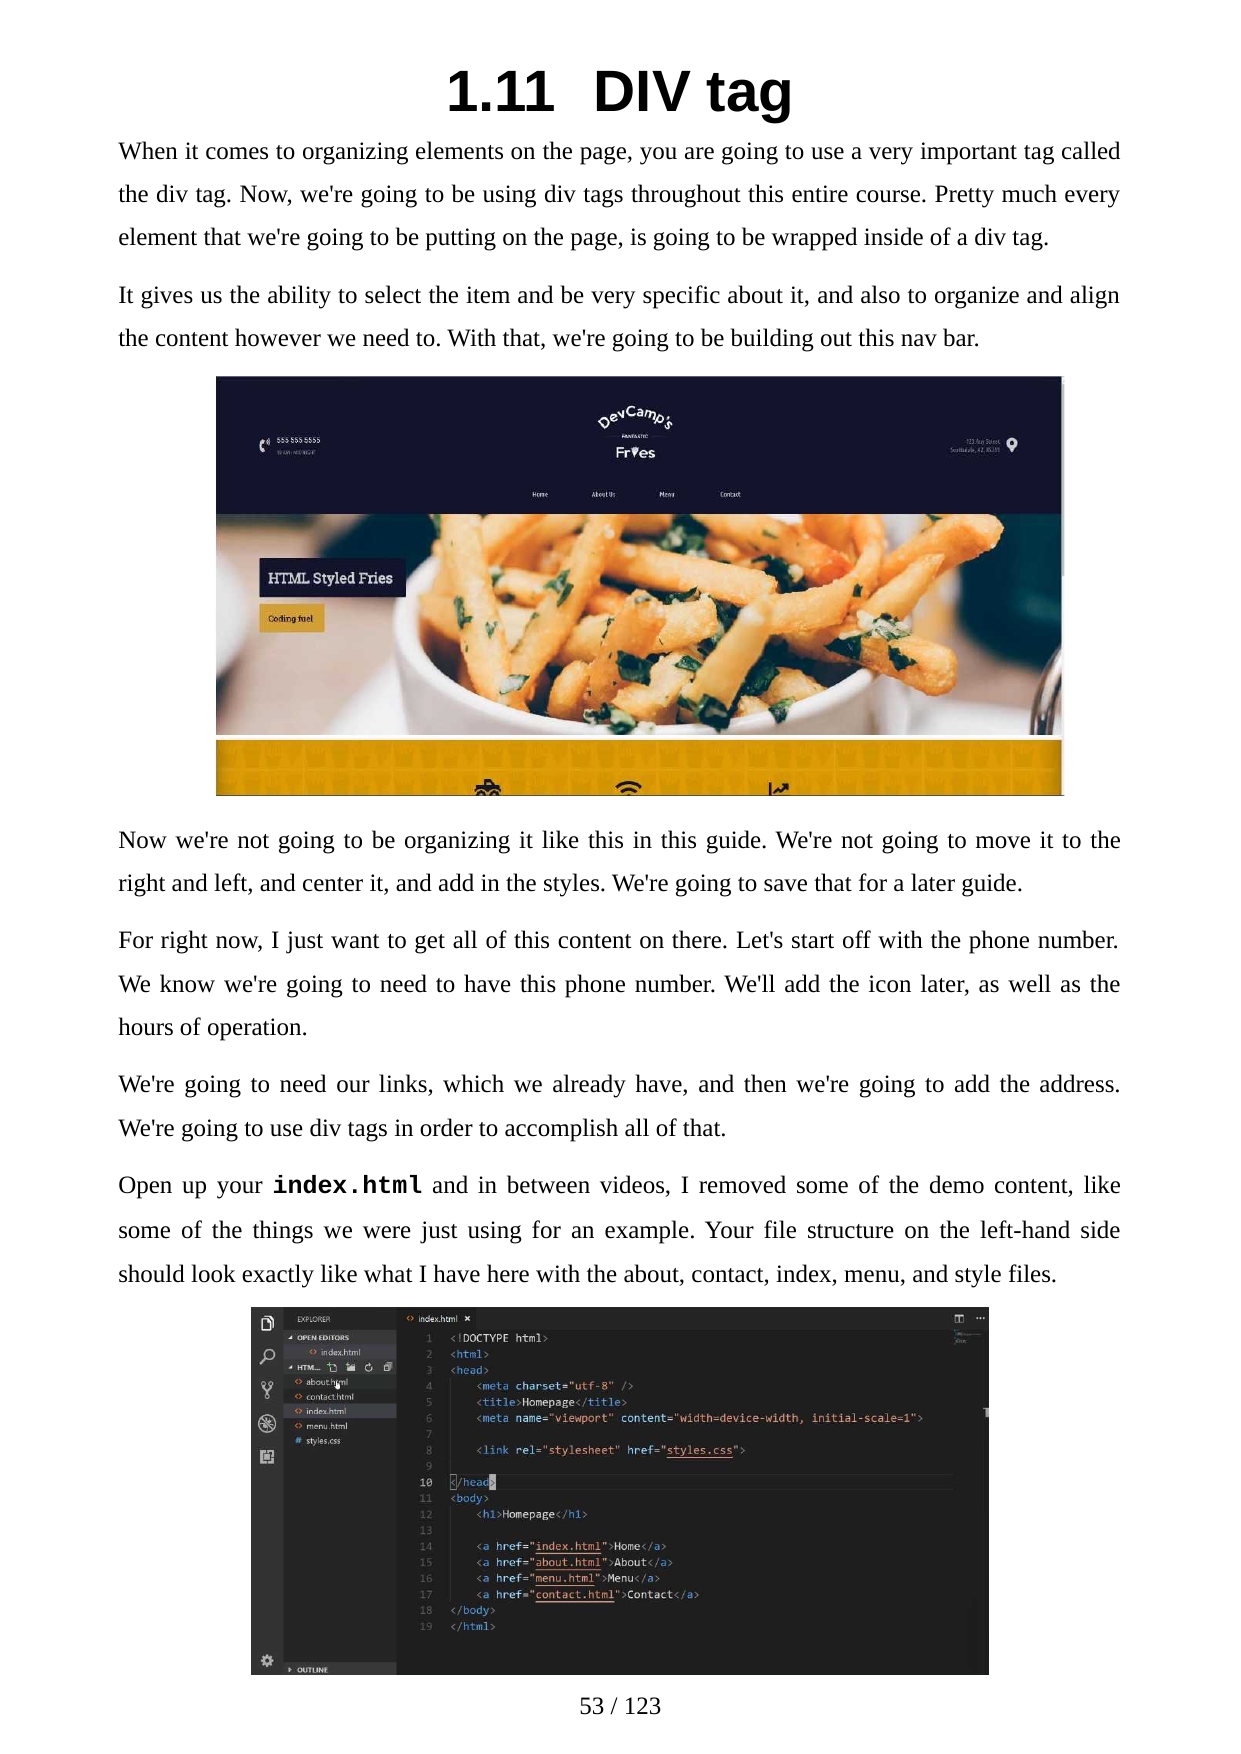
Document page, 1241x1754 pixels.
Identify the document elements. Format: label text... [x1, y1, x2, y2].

text Open up your index.html and in between videos, I removed some of the demo content, like some of the things we were just using for an example. Your file structure on the left-hand side should look exactly like what I have here with the about, contact, index, menu, and style files. [118, 1170, 1122, 1287]
picture [251, 1307, 989, 1675]
title 1.11 DIV tag [118, 56, 1122, 123]
text It gives us the ability to select the item and be very specific about it, and also to organize and align the content however we need to. With that, we're going to be building out this nav bar. [118, 280, 1122, 352]
text Now we're not going to be organizing it like this in this guide. We're not going to move it to the right and left, and center it, and add in the styles. We're going to save that for a later guide. [118, 825, 1122, 897]
text When it comes to organizing elements on the page, you are going to use a very important tag called the div tag. Now, we're going to be using div tags throughout this entire course. Pretty much every element that we're going to be putting on the page, is going to be wrapped inside of a div tag. [118, 136, 1122, 251]
text For right now, I just want to get all of this content on there. Let's start off with the phone number. We know we're going to need to have this phone number. We'll add the icon later, as well as the hours of operation. [118, 926, 1122, 1041]
text We're going to need our links, which we already have, and then we're going to add the address. We're going to use div tags in order to accomplish all of that. [118, 1069, 1122, 1141]
picture [215, 376, 1065, 796]
